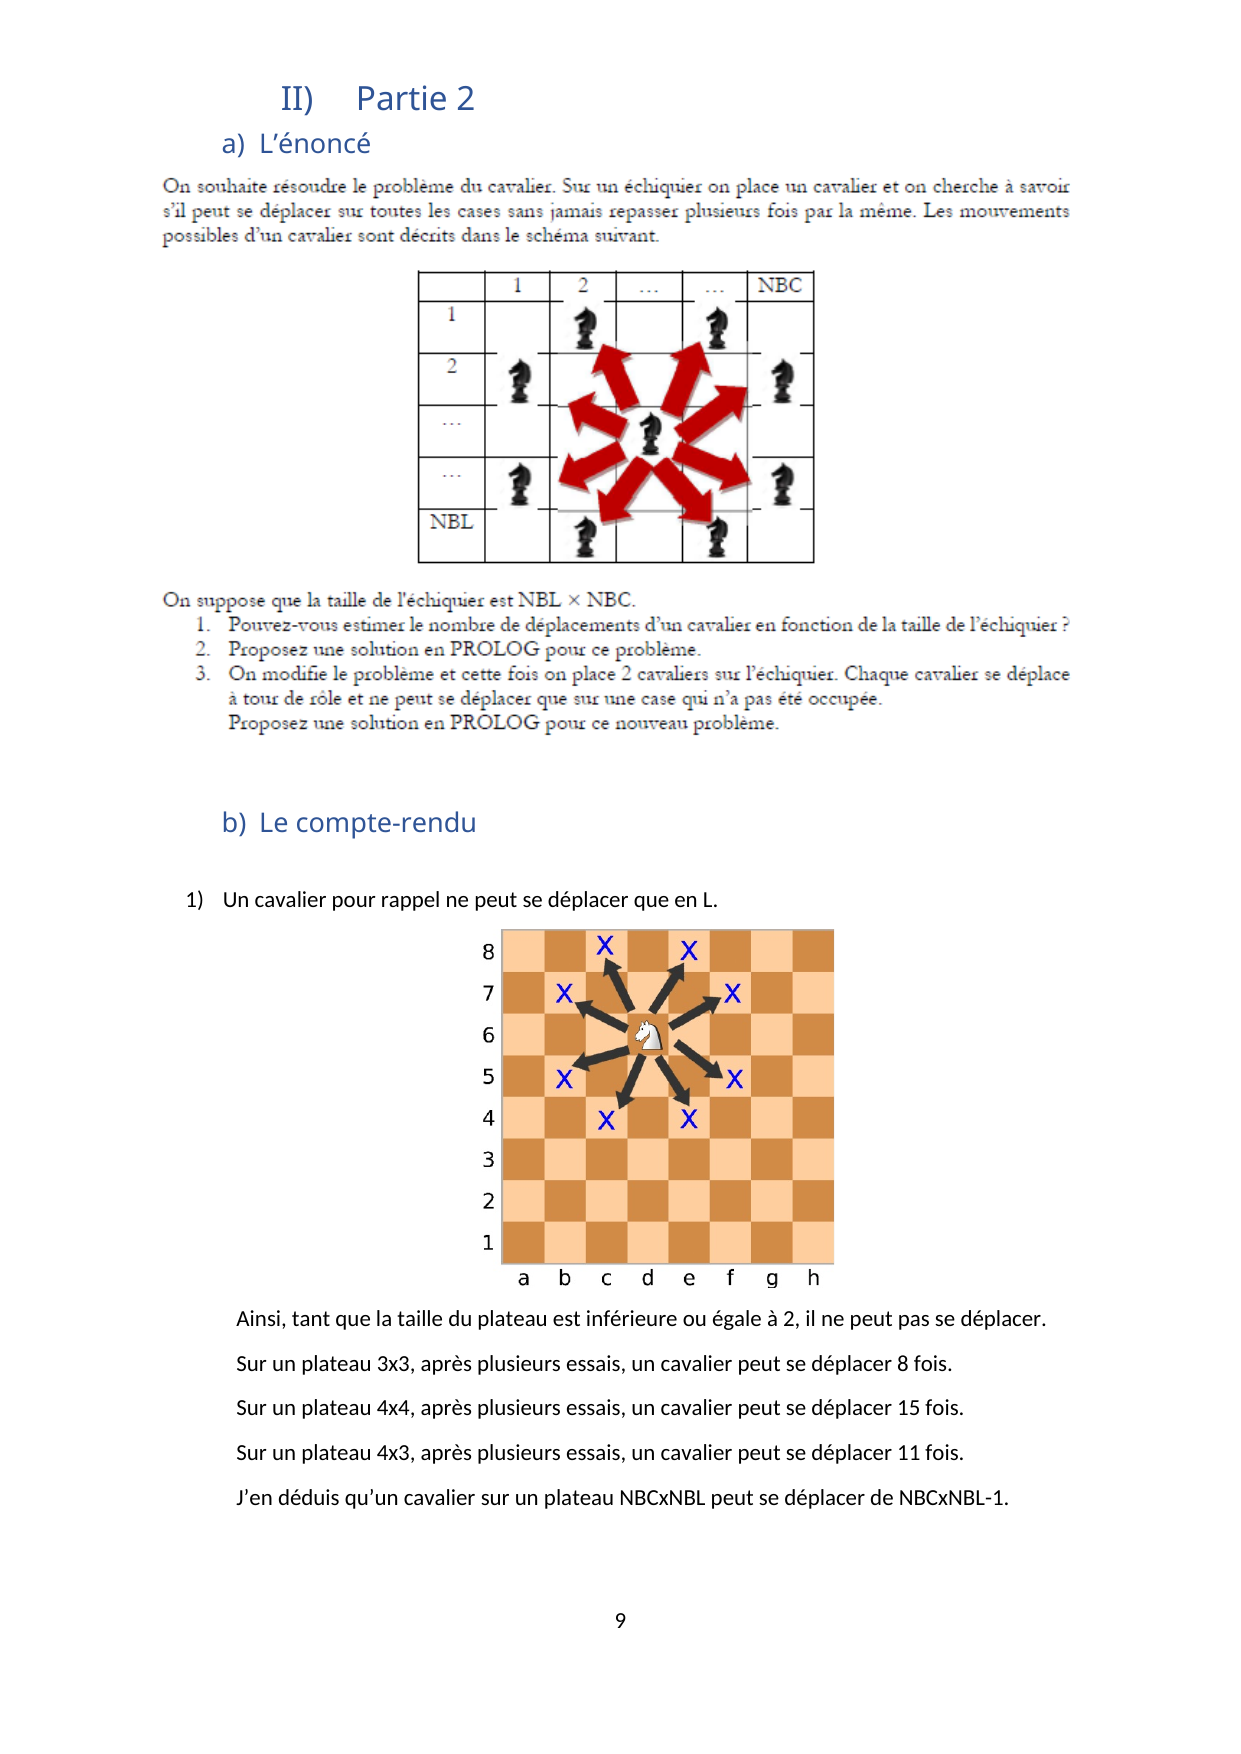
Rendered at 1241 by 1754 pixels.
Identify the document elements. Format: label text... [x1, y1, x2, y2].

list Le compte-rendu [221, 803, 1093, 840]
text Sur un plateau 4x4, après plusieurs essais, un cavalier peut se déplacer 15 fois. [148, 1393, 1093, 1421]
list Partie 2 [281, 75, 1093, 120]
list L’énoncé [221, 124, 1093, 161]
text Sur un plateau 3x3, après plusieurs essais, un cavalier peut se déplacer 8 fois. [148, 1349, 1093, 1377]
text Ainsi, tant que la taille du plateau est inférieure ou égale à 2, il ne peut pas se déplacer. [148, 1304, 1093, 1332]
text J’en déduis qu’un cavalier sur un plateau NBCxNBL peut se déplacer de NBCxNBL-1. [148, 1483, 1093, 1511]
list Un cavalier pour rappel ne peut se déplacer que en L. [185, 885, 1093, 913]
text Sur un plateau 4x3, après plusieurs essais, un cavalier peut se déplacer 11 fois. [148, 1438, 1093, 1466]
